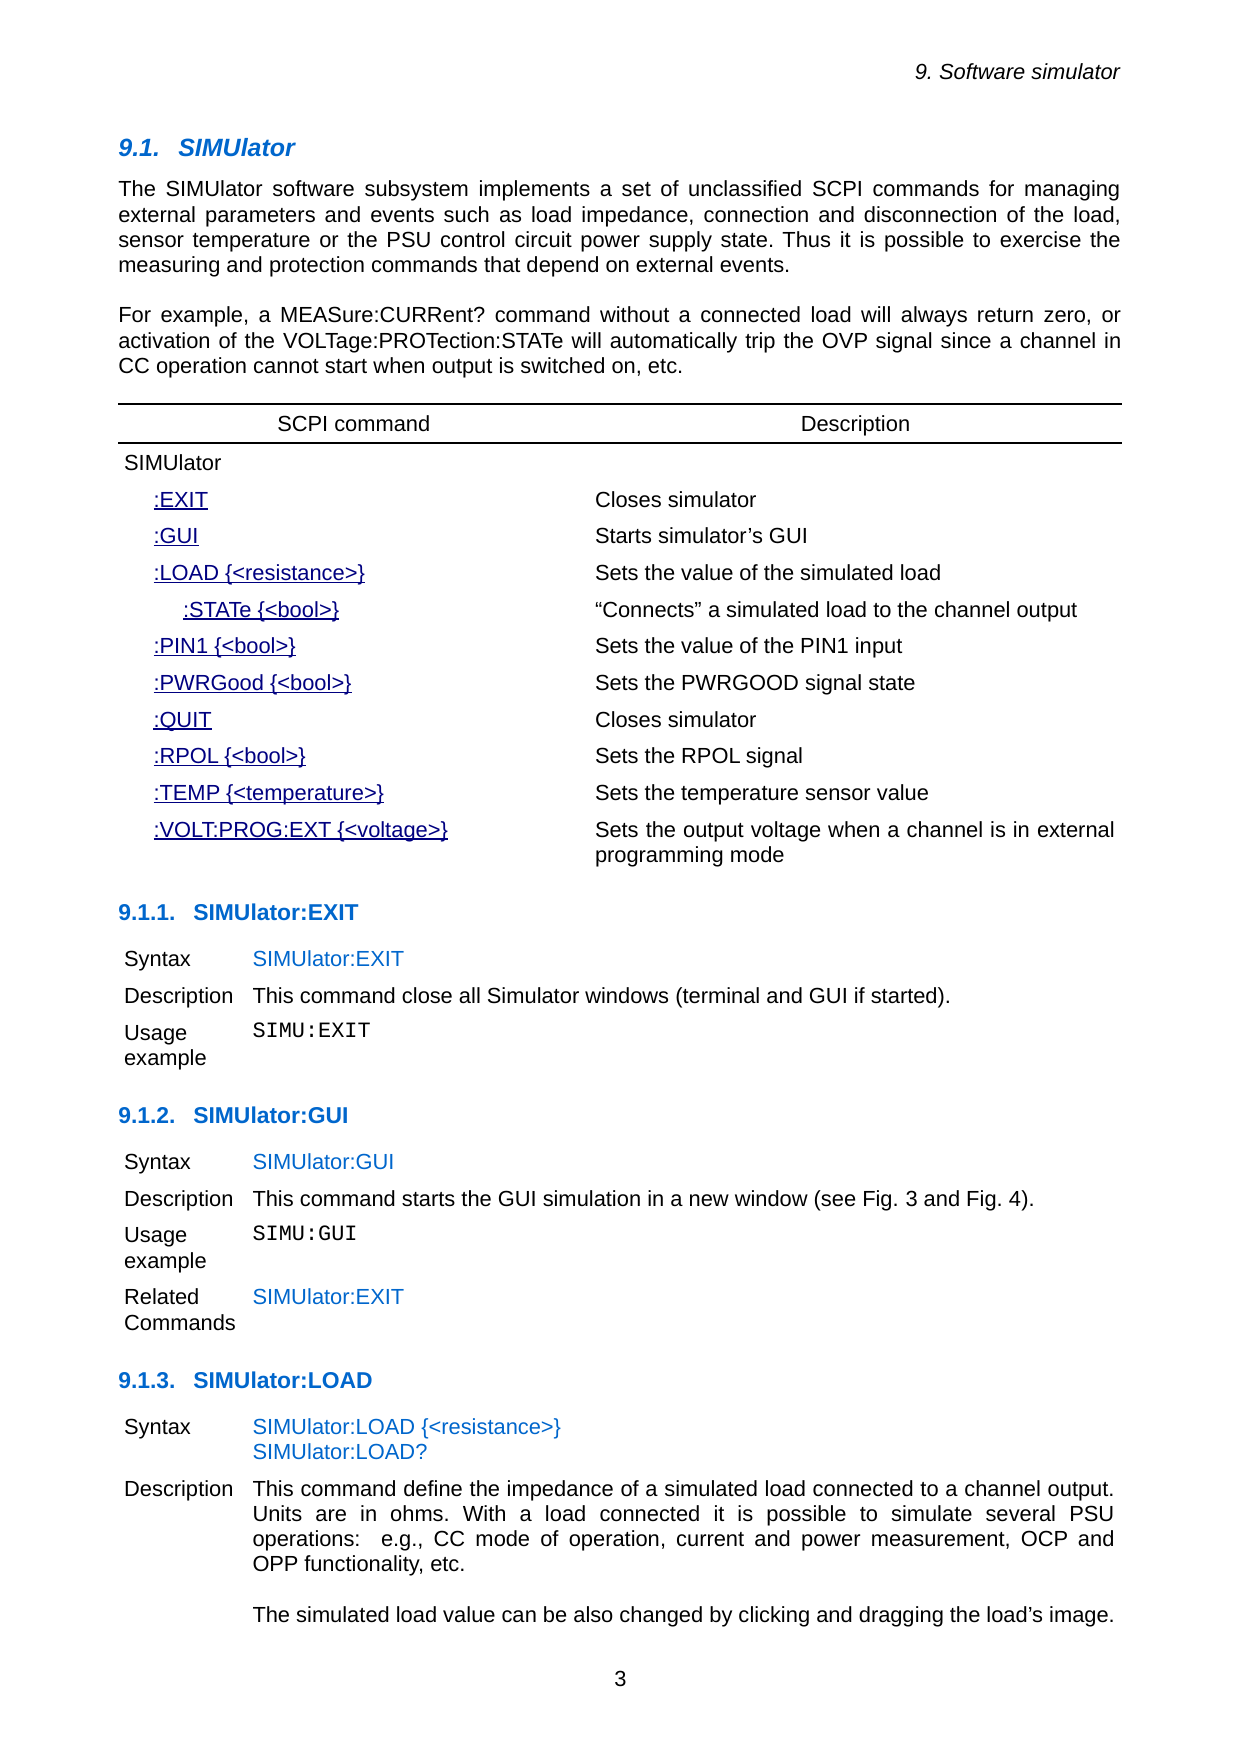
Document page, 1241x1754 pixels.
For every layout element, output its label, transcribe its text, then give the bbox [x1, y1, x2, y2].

table_cell Usage example [118, 1014, 247, 1076]
text The SIMUlator software subsystem implements a set of unclassified SCPI commands for managing external parameters and events such as load impedance, connection and disconnection of the load, sensor temperature or the PSU control circuit power supply state. Thus it is possible to exercise the measuring and protection commands that depend on external events. [118, 176, 1122, 277]
table_cell :PIN1 {<bool>} [118, 628, 589, 664]
subtitle SIMUlator:EXIT [118, 899, 1122, 926]
subtitle SIMUlator:GUI [118, 1102, 1122, 1128]
table_cell Closes simulator [589, 701, 1122, 737]
table_cell Sets the temperature sensor value [589, 774, 1122, 811]
table_cell Description [118, 1180, 247, 1217]
table_cell :STATe {<bool>} [118, 591, 589, 627]
table_cell Sets the PWRGOOD signal state [589, 664, 1122, 701]
table_cell Related Commands [118, 1279, 247, 1340]
table_header SCPI command [118, 405, 589, 442]
table_header SIMUlator:LOAD {<resistance>} SIMUlator:LOAD? [247, 1408, 1122, 1470]
table_cell :PWRGood {<bool>} [118, 664, 589, 701]
subtitle SIMUlator [118, 133, 1122, 162]
table_cell :RPOL {<bool>} [118, 738, 589, 774]
table_cell [589, 444, 1122, 481]
table_cell :TEMP {<temperature>} [118, 774, 589, 811]
table_header SIMUlator:GUI [247, 1143, 1122, 1180]
table_cell “Connects” a simulated load to the channel output [589, 591, 1122, 627]
table_cell SIMUlator [118, 444, 589, 481]
table_cell This command starts the GUI simulation in a new window (see Fig. 3 and Fig. 4). [247, 1180, 1122, 1217]
table_cell Sets the RPOL signal [589, 738, 1122, 774]
table_cell :EXIT [118, 481, 589, 517]
table_header Syntax [118, 1143, 247, 1180]
text For example, a MEASure:CURRent? command without a connected load will always return zero, or activation of the VOLTage:PROTection:STATe will automatically trip the OVP signal since a channel in CC operation cannot start when output is switched on, etc. [118, 302, 1122, 378]
table_cell Starts simulator’s GUI [589, 518, 1122, 554]
table_cell SIMU:GUI [247, 1217, 1122, 1278]
table_cell :GUI [118, 518, 589, 554]
table_cell :VOLT:PROG:EXT {<voltage>} [118, 811, 589, 873]
table_header SIMUlator:EXIT [247, 940, 1122, 977]
table_cell This command close all Simulator windows (terminal and GUI if started). [247, 977, 1122, 1014]
subtitle SIMUlator:LOAD [118, 1367, 1122, 1393]
table_header Syntax [118, 940, 247, 977]
table_cell :QUIT [118, 701, 589, 737]
table_cell Description [118, 1470, 247, 1633]
table_cell SIMU:EXIT [247, 1014, 1122, 1076]
table_header Description [589, 405, 1122, 442]
table_cell Sets the value of the simulated load [589, 554, 1122, 591]
table_cell Sets the output voltage when a channel is in external programming mode [589, 811, 1122, 873]
table_cell Description [118, 977, 247, 1014]
table_header Syntax [118, 1408, 247, 1470]
table_cell This command define the impedance of a simulated load connected to a channel output. Units are in ohms. With a load connected it is possible to simulate several PSU operations: e.g., CC mode of operation, current and power measurement, OCP and OPP functionality, etc. The simulated load value can be also changed by clicking and dragging the load’s image. [247, 1470, 1122, 1633]
table_cell Sets the value of the PIN1 input [589, 628, 1122, 664]
table_cell :LOAD {<resistance>} [118, 554, 589, 591]
table_cell Usage example [118, 1217, 247, 1278]
table_cell SIMUlator:EXIT [247, 1279, 1122, 1340]
table_cell Closes simulator [589, 481, 1122, 517]
